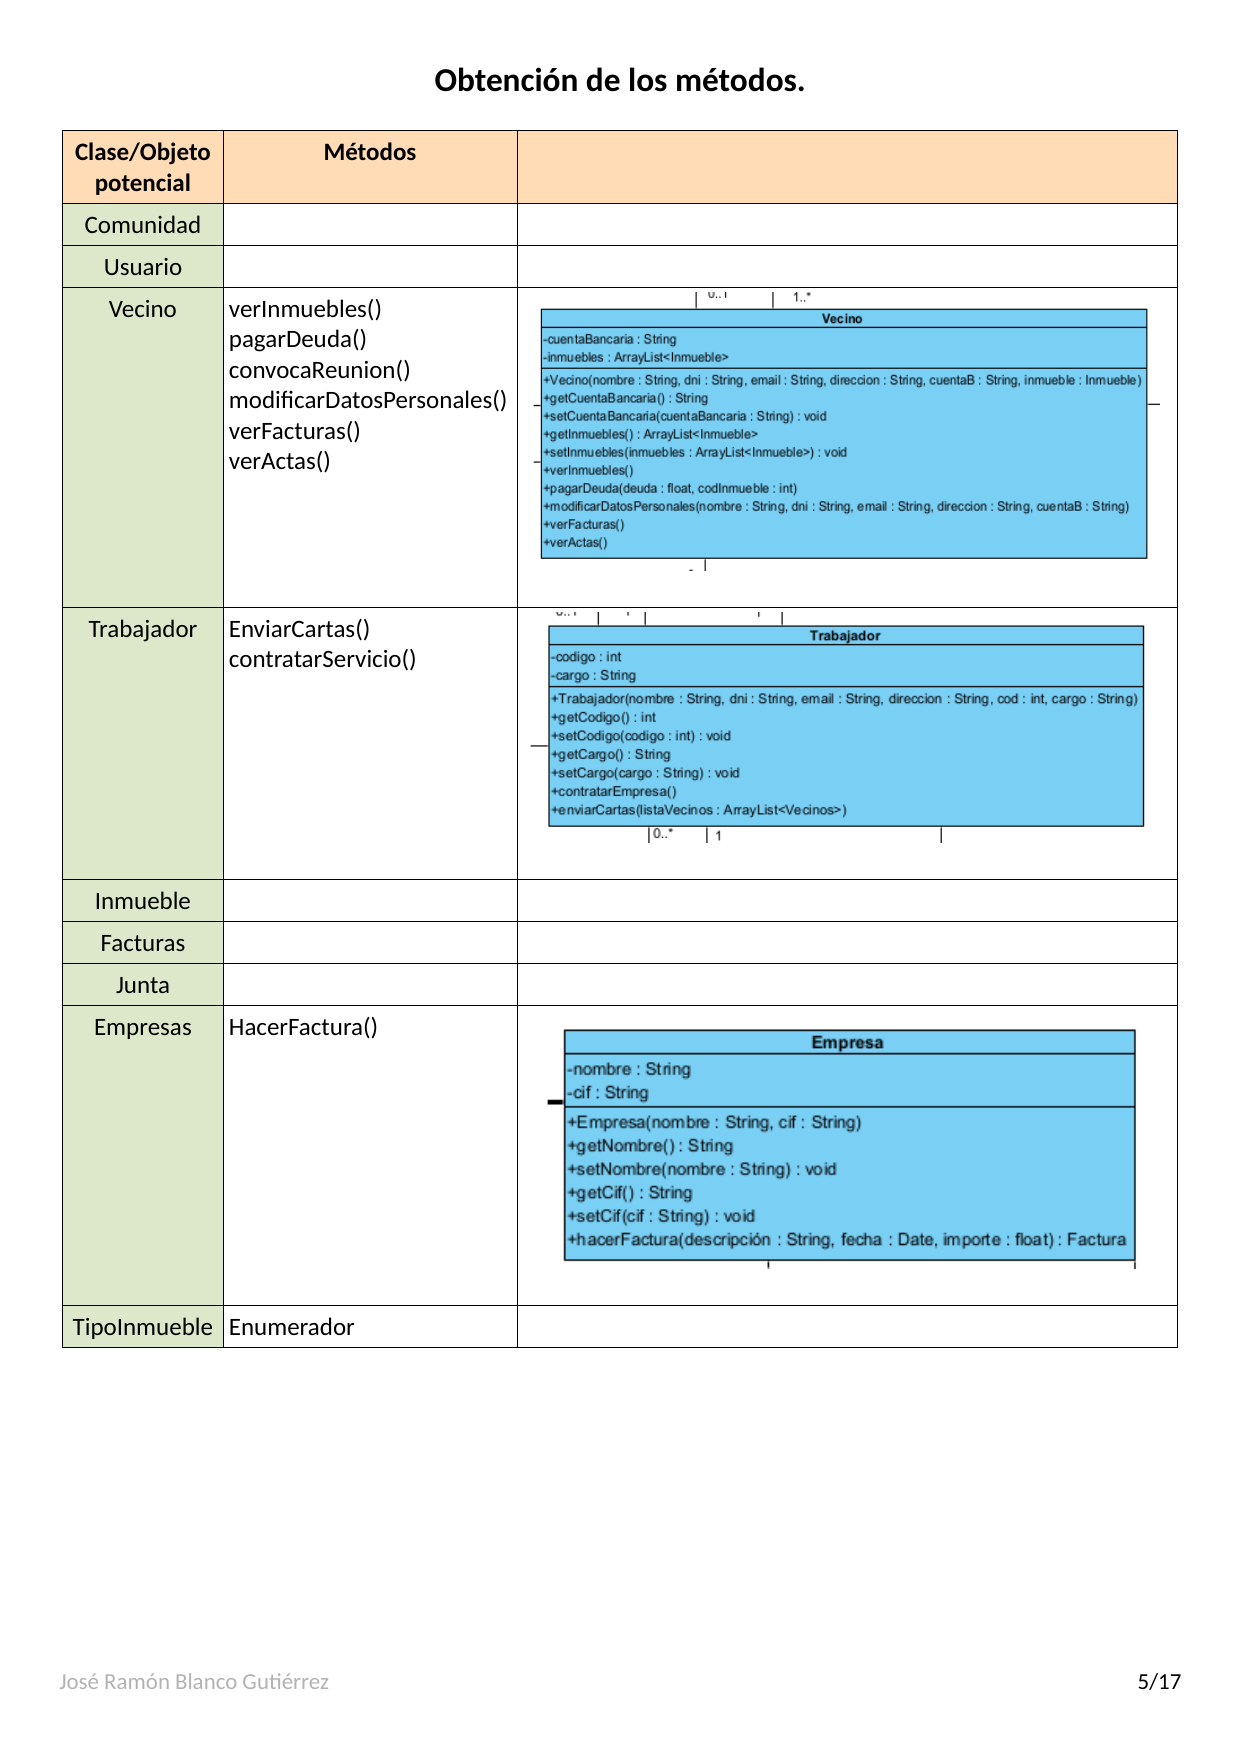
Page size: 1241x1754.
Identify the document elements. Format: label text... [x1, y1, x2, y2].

table_cell Junta [63, 964, 223, 1005]
picture [533, 292, 1160, 571]
table_cell Trabajador [63, 608, 223, 879]
table_cell Comunidad [63, 204, 223, 245]
table_cell [224, 246, 517, 287]
table_cell [518, 608, 1177, 879]
table_cell [518, 964, 1177, 1005]
table_cell [518, 922, 1177, 963]
table_cell [518, 1306, 1177, 1347]
table_cell [518, 204, 1177, 245]
table_cell verInmuebles() pagarDeuda() convocaReunion() modificarDatosPersonales() verFacturas() verActas() [224, 288, 517, 607]
table_cell [224, 880, 517, 921]
text Obtención de los métodos. [59, 59, 1181, 100]
picture [530, 612, 1164, 843]
table_cell [518, 246, 1177, 287]
table_header [518, 131, 1177, 203]
table_cell [518, 288, 1177, 607]
table_cell [224, 964, 517, 1005]
table_cell [518, 1006, 1177, 1305]
picture [547, 1011, 1147, 1269]
table_cell TipoInmueble [63, 1306, 223, 1347]
table_cell Vecino [63, 288, 223, 607]
table_cell Enumerador [224, 1306, 517, 1347]
table_cell [224, 204, 517, 245]
table_header Clase/Objeto potencial [63, 131, 223, 203]
table_header Métodos [224, 131, 517, 203]
table_cell [518, 880, 1177, 921]
table_cell Empresas [63, 1006, 223, 1305]
table_cell [224, 922, 517, 963]
table_cell EnviarCartas() contratarServicio() [224, 608, 517, 879]
table_cell Inmueble [63, 880, 223, 921]
table_cell Usuario [63, 246, 223, 287]
table_cell HacerFactura() [224, 1006, 517, 1305]
table_cell Facturas [63, 922, 223, 963]
